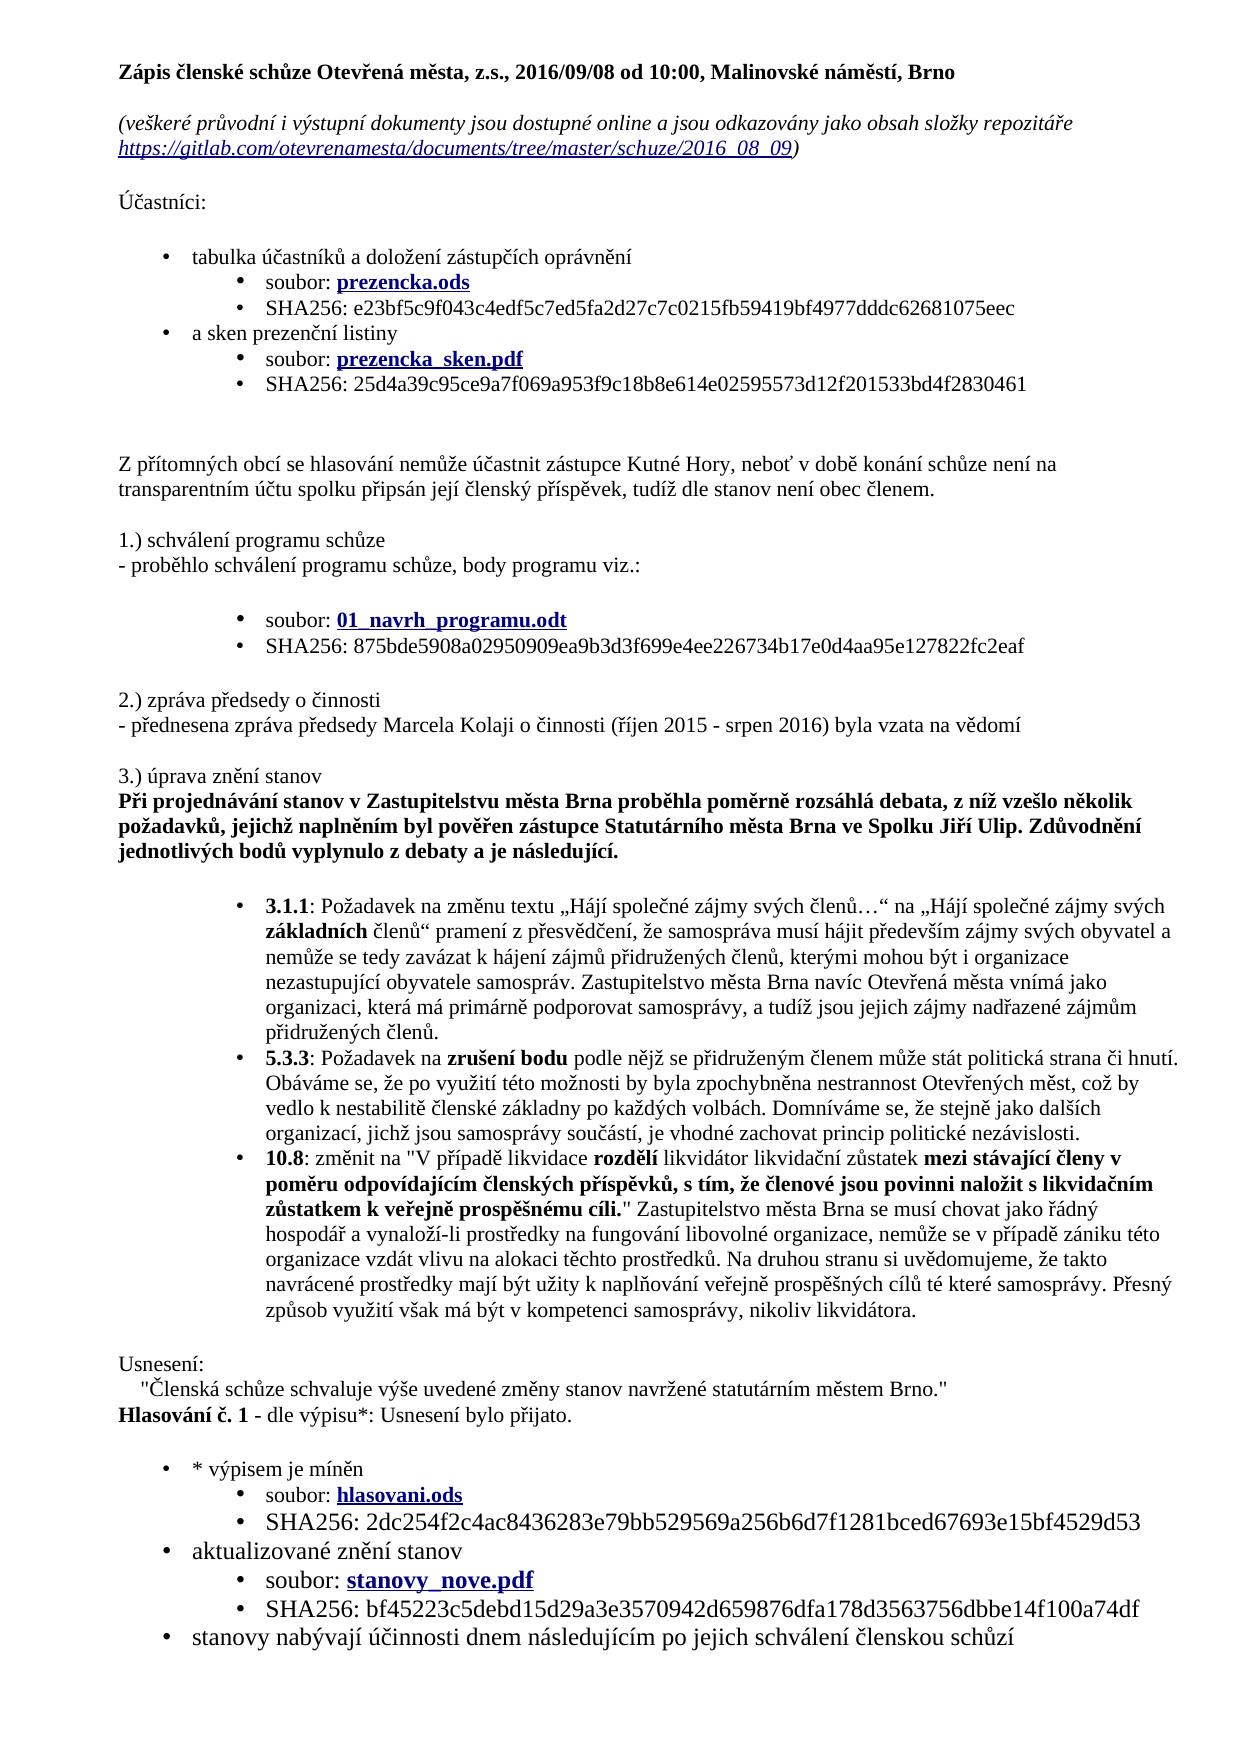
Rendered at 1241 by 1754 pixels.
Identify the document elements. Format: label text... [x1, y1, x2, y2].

list SHA256: e23bf5c9f043c4edf5c7ed5fa2d27c7c0215fb59419bf4977dddc62681075eec [236, 295, 1181, 320]
list SHA256: 2dc254f2c4ac8436283e79bb529569a256b6d7f1281bced67693e15bf4529d53 [236, 1507, 1181, 1536]
text Usnesení: "Členská schůze schvaluje výše uvedené změny stanov navržené statutárním městem Brno." Hlasování č. 1 - dle výpisu*: Usnesení bylo přijato. [118, 1351, 1181, 1427]
list tabulka účastníků a doložení zástupčích oprávnění [162, 244, 1181, 269]
text Zápis členské schůze Otevřená města, z.s., 2016/09/08 od 10:00, Malinovské náměstí, Brno (veškeré průvodní i výstupní dokumenty jsou dostupné online a jsou odkazovány jako obsah složky repozitáře https://gitlab.com/otevrenamesta/documents/tree/master/schuze/2016_08_09) [118, 59, 1181, 160]
text Z přítomných obcí se hlasování nemůže účastnit zástupce Kutné Hory, neboť v době konání schůze není na transparentním účtu spolku připsán její členský příspěvek, tudíž dle stanov není obec členem. 1.) schválení programu schůze - proběhlo schválení programu schůze, body programu viz.: [118, 426, 1181, 577]
list 3.1.1: Požadavek na změnu textu „Hájí společné zájmy svých členů…“ na „Hájí společné zájmy svých základních členů“ pramení z přesvědčení, že samospráva musí hájit především zájmy svých obyvatel a nemůže se tedy zavázat k hájení zájmů přidružených členů, kterými mohou být i organizace nezastupující obyvatele samospráv. Zastupitelstvo města Brna navíc Otevřená města vnímá jako organizaci, která má primárně podporovat samosprávy, a tudíž jsou jejich zájmy nadřazené zájmům přidružených členů. [236, 893, 1181, 1044]
list a sken prezenční listiny [162, 320, 1181, 346]
list aktualizované znění stanov [162, 1536, 1181, 1565]
list soubor: 01_navrh_programu.odt [236, 607, 1181, 633]
list * výpisem je míněn [162, 1456, 1181, 1482]
list 10.8: změnit na "V případě likvidace rozdělí likvidátor likvidační zůstatek mezi stávající členy v poměru odpovídajícím členských příspěvků, s tím, že členové jsou povinni naložit s likvidačním zůstatkem k veřejně prospěšnému cíli." Zastupitelstvo města Brna se musí chovat jako řádný hospodář a vynaloží-li prostředky na fungování libovolné organizace, nemůže se v případě zániku této organizace vzdát vlivu na alokaci těchto prostředků. Na druhou stranu si uvědomujeme, že takto navrácené prostředky mají být užity k naplňování veřejně prospěšných cílů té které samosprávy. Přesný způsob využití však má být v kompetenci samosprávy, nikoliv likvidátora. [236, 1145, 1181, 1322]
list soubor: prezencka_sken.pdf [236, 346, 1181, 371]
text Účastníci: [118, 189, 1181, 214]
list 5.3.3: Požadavek na zrušení bodu podle nějž se přidruženým členem může stát politická strana či hnutí. Obáváme se, že po využití této možnosti by byla zpochybněna nestrannost Otevřených měst, což by vedlo k nestabilitě členské základny po každých volbách. Domníváme se, že stejně jako dalších organizací, jichž jsou samosprávy součástí, je vhodné zachovat princip politické nezávislosti. [236, 1044, 1181, 1145]
list stanovy nabývají účinnosti dnem následujícím po jejich schválení členskou schůzí [162, 1622, 1181, 1651]
list SHA256: 875bde5908a02950909ea9b3d3f699e4ee226734b17e0d4aa95e127822fc2eaf [236, 633, 1181, 658]
list SHA256: bf45223c5debd15d29a3e3570942d659876dfa178d3563756dbbe14f100a74df [236, 1594, 1181, 1622]
list SHA256: 25d4a39c95ce9a7f069a953f9c18b8e614e02595573d12f201533bd4f2830461 [236, 371, 1181, 397]
list soubor: hlasovani.ods [236, 1482, 1181, 1507]
list soubor: stanovy_nove.pdf [236, 1565, 1181, 1594]
text 2.) zpráva předsedy o činnosti - přednesena zpráva předsedy Marcela Kolaji o činnosti (říjen 2015 - srpen 2016) byla vzata na vědomí 3.) úprava znění stanov Při projednávání stanov v Zastupitelstvu města Brna proběhla poměrně rozsáhlá debata, z níž vzešlo několik požadavků, jejichž naplněním byl pověřen zástupce Statutárního města Brna ve Spolku Jiří Ulip. Zdůvodnění jednotlivých bodů vyplynulo z debaty a je následující. [118, 687, 1181, 864]
list soubor: prezencka.ods [236, 269, 1181, 295]
